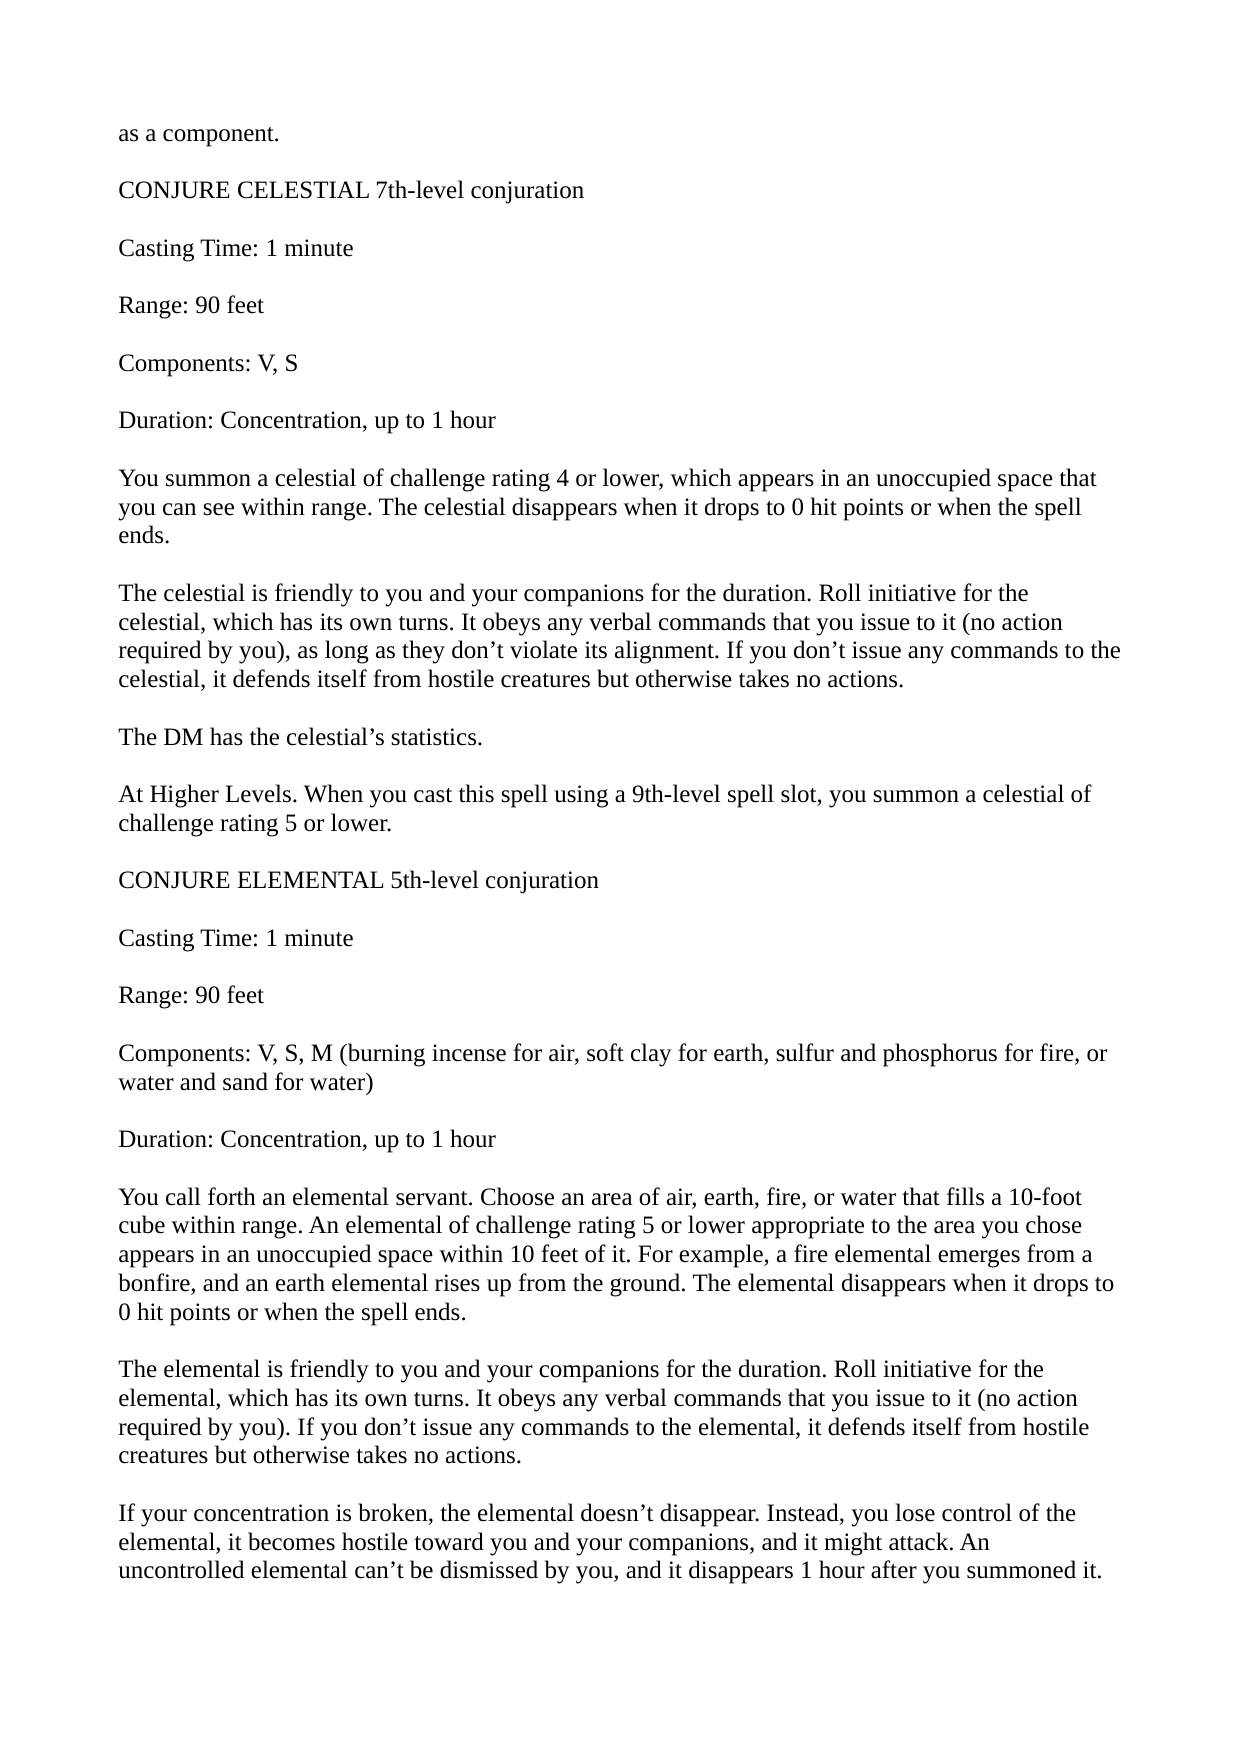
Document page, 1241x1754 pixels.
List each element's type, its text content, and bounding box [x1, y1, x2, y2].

text If your concentration is broken, the elemental doesn’t disappear. Instead, you lose control of the elemental, it becomes hostile toward you and your companions, and it might attack. An uncontrolled elemental can’t be dismissed by you, and it disappears 1 hour after you summoned it. [118, 1498, 1122, 1584]
text Duration: Concentration, up to 1 hour [118, 406, 1122, 434]
text CONJURE ELEMENTAL 5th-level conjuration [118, 866, 1122, 894]
text Duration: Concentration, up to 1 hour [118, 1124, 1122, 1153]
text Range: 90 feet [118, 981, 1122, 1009]
text CONJURE CELESTIAL 7th-level conjuration [118, 176, 1122, 204]
text The celestial is friendly to you and your companions for the duration. Roll initiative for the celestial, which has its own turns. It obeys any verbal commands that you issue to it (no action required by you), as long as they don’t violate its alignment. If you don’t issue any commands to the celestial, it defends itself from hostile creatures but otherwise takes no actions. [118, 578, 1122, 693]
text The DM has the celestial’s statistics. [118, 722, 1122, 751]
text Casting Time: 1 minute [118, 233, 1122, 262]
text You summon a celestial of challenge rating 4 or lower, which appears in an unoccupied space that you can see within range. The celestial disappears when it drops to 0 hit points or when the spell ends. [118, 463, 1122, 549]
text You call forth an elemental servant. Choose an area of air, earth, fire, or water that fills a 10-foot cube within range. An elemental of challenge rating 5 or lower appropriate to the area you chose appears in an unoccupied space within 10 feet of it. For example, a fire elemental emerges from a bonfire, and an earth elemental rises up from the ground. The elemental disappears when it drops to 0 hit points or when the spell ends. [118, 1182, 1122, 1326]
text Components: V, S, M (burning incense for air, soft clay for earth, sulfur and phosphorus for fire, or water and sand for water) [118, 1038, 1122, 1096]
text Range: 90 feet [118, 291, 1122, 319]
text Components: V, S [118, 348, 1122, 377]
text At Higher Levels. When you cast this spell using a 9th-level spell slot, you summon a celestial of challenge rating 5 or lower. [118, 779, 1122, 837]
text The elemental is friendly to you and your companions for the duration. Roll initiative for the elemental, which has its own turns. It obeys any verbal commands that you issue to it (no action required by you). If you don’t issue any commands to the elemental, it defends itself from hostile creatures but otherwise takes no actions. [118, 1354, 1122, 1469]
text Casting Time: 1 minute [118, 923, 1122, 952]
text as a component. [118, 118, 1122, 147]
